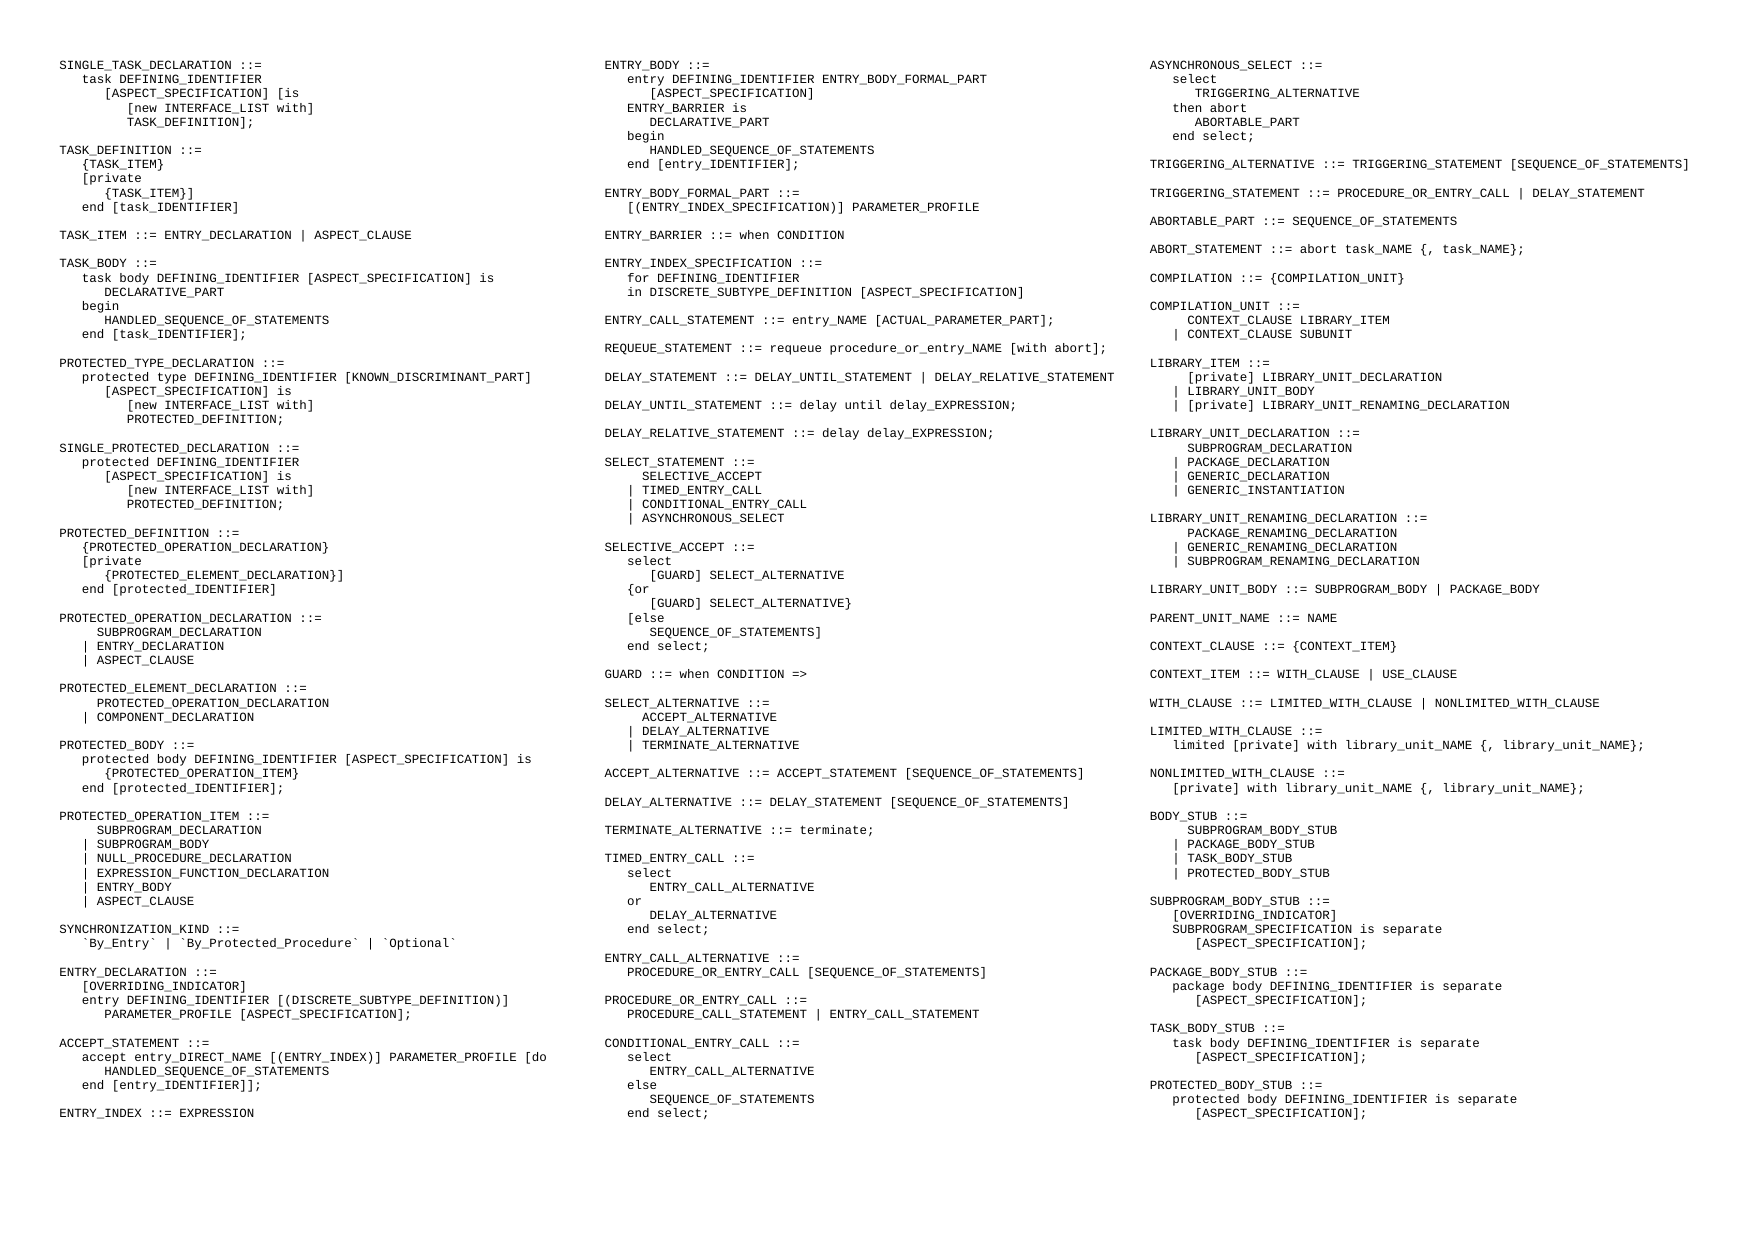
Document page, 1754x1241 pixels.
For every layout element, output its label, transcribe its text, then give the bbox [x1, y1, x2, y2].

text COMPILATION ::= {COMPILATION_UNIT} [1149, 272, 1695, 286]
text ENTRY_BARRIER is [604, 102, 1149, 116]
text SUBPROGRAM_BODY_STUB ::= [1149, 895, 1695, 909]
text ENTRY_CALL_ALTERNATIVE ::= [604, 952, 1149, 966]
text ENTRY_CALL_ALTERNATIVE [604, 881, 1149, 895]
text TASK_DEFINITION]; [59, 116, 604, 130]
text TASK_ITEM ::= ENTRY_DECLARATION | ASPECT_CLAUSE [59, 229, 604, 243]
text BODY_STUB ::= [1149, 810, 1695, 824]
text [private [59, 555, 604, 569]
text end [task_IDENTIFIER] [59, 201, 604, 215]
text [private] LIBRARY_UNIT_DECLARATION [1149, 371, 1695, 385]
text | ENTRY_BODY [59, 881, 604, 895]
text ENTRY_BARRIER ::= when CONDITION [604, 229, 1149, 243]
text ACCEPT_STATEMENT ::= [59, 1037, 604, 1051]
text [new INTERFACE_LIST with] [59, 484, 604, 498]
text SUBPROGRAM_DECLARATION [1149, 442, 1695, 456]
text select [604, 1051, 1149, 1065]
text [private [59, 172, 604, 187]
text WITH_CLAUSE ::= LIMITED_WITH_CLAUSE | NONLIMITED_WITH_CLAUSE [1149, 697, 1695, 711]
text PROCEDURE_OR_ENTRY_CALL [SEQUENCE_OF_STATEMENTS] [604, 966, 1149, 980]
text ENTRY_BODY ::= [604, 59, 1149, 73]
text TRIGGERING_STATEMENT ::= PROCEDURE_OR_ENTRY_CALL | DELAY_STATEMENT [1149, 187, 1695, 201]
text | [private] LIBRARY_UNIT_RENAMING_DECLARATION [1149, 399, 1695, 413]
text [else [604, 612, 1149, 626]
text [private] with library_unit_NAME {, library_unit_NAME}; [1149, 782, 1695, 796]
text PROTECTED_DEFINITION; [59, 498, 604, 512]
text TIMED_ENTRY_CALL ::= [604, 852, 1149, 867]
text {TASK_ITEM}] [59, 187, 604, 201]
text CONTEXT_CLAUSE LIBRARY_ITEM [1149, 314, 1695, 328]
text | DELAY_ALTERNATIVE [604, 725, 1149, 739]
text begin [59, 300, 604, 314]
text TASK_BODY ::= [59, 257, 604, 272]
text [ASPECT_SPECIFICATION]; [1149, 994, 1695, 1008]
text | PACKAGE_BODY_STUB [1149, 838, 1695, 852]
text SYNCHRONIZATION_KIND ::= [59, 923, 604, 937]
text PROTECTED_BODY ::= [59, 739, 604, 753]
text DECLARATIVE_PART [59, 286, 604, 300]
text CONTEXT_ITEM ::= WITH_CLAUSE | USE_CLAUSE [1149, 668, 1695, 682]
text else [604, 1079, 1149, 1093]
text or [604, 895, 1149, 909]
text | SUBPROGRAM_RENAMING_DECLARATION [1149, 555, 1695, 569]
text {TASK_ITEM} [59, 158, 604, 172]
text SUBPROGRAM_BODY_STUB [1149, 824, 1695, 838]
text ABORTABLE_PART [1149, 116, 1695, 130]
text select [604, 555, 1149, 569]
text SUBPROGRAM_DECLARATION [59, 626, 604, 640]
text [GUARD] SELECT_ALTERNATIVE} [604, 597, 1149, 612]
text TASK_DEFINITION ::= [59, 144, 604, 158]
text ENTRY_INDEX ::= EXPRESSION [59, 1107, 604, 1122]
text [GUARD] SELECT_ALTERNATIVE [604, 569, 1149, 583]
text end [protected_IDENTIFIER]; [59, 782, 604, 796]
text LIMITED_WITH_CLAUSE ::= [1149, 725, 1695, 739]
text [ASPECT_SPECIFICATION]; [1149, 1107, 1695, 1122]
text ENTRY_CALL_STATEMENT ::= entry_NAME [ACTUAL_PARAMETER_PART]; [604, 314, 1149, 328]
text TRIGGERING_ALTERNATIVE ::= TRIGGERING_STATEMENT [SEQUENCE_OF_STATEMENTS] [1149, 158, 1695, 172]
text | CONTEXT_CLAUSE SUBUNIT [1149, 328, 1695, 342]
text PROTECTED_TYPE_DECLARATION ::= [59, 357, 604, 371]
text task body DEFINING_IDENTIFIER is separate [1149, 1037, 1695, 1051]
text | GENERIC_INSTANTIATION [1149, 484, 1695, 498]
text task body DEFINING_IDENTIFIER [ASPECT_SPECIFICATION] is [59, 272, 604, 286]
text ASYNCHRONOUS_SELECT ::= [1149, 59, 1695, 73]
text `By_Entry` | `By_Protected_Procedure` | `Optional` [59, 937, 604, 952]
text [new INTERFACE_LIST with] [59, 102, 604, 116]
text {PROTECTED_OPERATION_DECLARATION} [59, 541, 604, 555]
text {or [604, 583, 1149, 597]
text end select; [604, 640, 1149, 654]
text SELECTIVE_ACCEPT [604, 470, 1149, 484]
text HANDLED_SEQUENCE_OF_STATEMENTS [59, 1065, 604, 1079]
text [ASPECT_SPECIFICATION]; [1149, 1051, 1695, 1065]
text [ASPECT_SPECIFICATION] [604, 87, 1149, 102]
text DELAY_RELATIVE_STATEMENT ::= delay delay_EXPRESSION; [604, 427, 1149, 442]
text | NULL_PROCEDURE_DECLARATION [59, 852, 604, 867]
text NONLIMITED_WITH_CLAUSE ::= [1149, 767, 1695, 782]
text PARENT_UNIT_NAME ::= NAME [1149, 612, 1695, 626]
text | TASK_BODY_STUB [1149, 852, 1695, 867]
text LIBRARY_UNIT_BODY ::= SUBPROGRAM_BODY | PACKAGE_BODY [1149, 583, 1695, 597]
text [new INTERFACE_LIST with] [59, 399, 604, 413]
text DELAY_UNTIL_STATEMENT ::= delay until delay_EXPRESSION; [604, 399, 1149, 413]
text for DEFINING_IDENTIFIER [604, 272, 1149, 286]
text PROCEDURE_OR_ENTRY_CALL ::= [604, 994, 1149, 1008]
text DELAY_STATEMENT ::= DELAY_UNTIL_STATEMENT | DELAY_RELATIVE_STATEMENT [604, 371, 1149, 385]
text SELECTIVE_ACCEPT ::= [604, 541, 1149, 555]
text TERMINATE_ALTERNATIVE ::= terminate; [604, 824, 1149, 838]
text | TIMED_ENTRY_CALL [604, 484, 1149, 498]
text end select; [1149, 130, 1695, 144]
text | GENERIC_DECLARATION [1149, 470, 1695, 484]
text SINGLE_PROTECTED_DECLARATION ::= [59, 442, 604, 456]
text select [604, 867, 1149, 881]
text LIBRARY_ITEM ::= [1149, 357, 1695, 371]
text task DEFINING_IDENTIFIER [59, 73, 604, 87]
text protected body DEFINING_IDENTIFIER [ASPECT_SPECIFICATION] is [59, 753, 604, 767]
text [ASPECT_SPECIFICATION] is [59, 470, 604, 484]
text PACKAGE_BODY_STUB ::= [1149, 966, 1695, 980]
text | PACKAGE_DECLARATION [1149, 456, 1695, 470]
text DELAY_ALTERNATIVE ::= DELAY_STATEMENT [SEQUENCE_OF_STATEMENTS] [604, 796, 1149, 810]
text SUBPROGRAM_SPECIFICATION is separate [1149, 923, 1695, 937]
text | GENERIC_RENAMING_DECLARATION [1149, 541, 1695, 555]
text {PROTECTED_ELEMENT_DECLARATION}] [59, 569, 604, 583]
text REQUEUE_STATEMENT ::= requeue procedure_or_entry_NAME [with abort]; [604, 342, 1149, 357]
text | ENTRY_DECLARATION [59, 640, 604, 654]
text {PROTECTED_OPERATION_ITEM} [59, 767, 604, 782]
text PROTECTED_DEFINITION ::= [59, 527, 604, 541]
text | LIBRARY_UNIT_BODY [1149, 385, 1695, 399]
text HANDLED_SEQUENCE_OF_STATEMENTS [604, 144, 1149, 158]
text TRIGGERING_ALTERNATIVE [1149, 87, 1695, 102]
text | ASYNCHRONOUS_SELECT [604, 512, 1149, 527]
text ENTRY_DECLARATION ::= [59, 966, 604, 980]
text limited [private] with library_unit_NAME {, library_unit_NAME}; [1149, 739, 1695, 753]
text select [1149, 73, 1695, 87]
text protected body DEFINING_IDENTIFIER is separate [1149, 1093, 1695, 1107]
text | ASPECT_CLAUSE [59, 895, 604, 909]
text ENTRY_CALL_ALTERNATIVE [604, 1065, 1149, 1079]
text [OVERRIDING_INDICATOR] [59, 980, 604, 994]
text PARAMETER_PROFILE [ASPECT_SPECIFICATION]; [59, 1008, 604, 1022]
text | SUBPROGRAM_BODY [59, 838, 604, 852]
text [(ENTRY_INDEX_SPECIFICATION)] PARAMETER_PROFILE [604, 201, 1149, 215]
text SUBPROGRAM_DECLARATION [59, 824, 604, 838]
text accept entry_DIRECT_NAME [(ENTRY_INDEX)] PARAMETER_PROFILE [do [59, 1051, 604, 1065]
text end select; [604, 923, 1149, 937]
text end [protected_IDENTIFIER] [59, 583, 604, 597]
text ABORT_STATEMENT ::= abort task_NAME {, task_NAME}; [1149, 243, 1695, 257]
text SEQUENCE_OF_STATEMENTS] [604, 626, 1149, 640]
text GUARD ::= when CONDITION => [604, 668, 1149, 682]
text end [entry_IDENTIFIER]]; [59, 1079, 604, 1093]
text PROTECTED_ELEMENT_DECLARATION ::= [59, 682, 604, 697]
text ACCEPT_ALTERNATIVE [604, 711, 1149, 725]
text PROTECTED_DEFINITION; [59, 413, 604, 427]
text end select; [604, 1107, 1149, 1122]
text | CONDITIONAL_ENTRY_CALL [604, 498, 1149, 512]
text ABORTABLE_PART ::= SEQUENCE_OF_STATEMENTS [1149, 215, 1695, 229]
text PACKAGE_RENAMING_DECLARATION [1149, 527, 1695, 541]
text end [entry_IDENTIFIER]; [604, 158, 1149, 172]
text | PROTECTED_BODY_STUB [1149, 867, 1695, 881]
text CONTEXT_CLAUSE ::= {CONTEXT_ITEM} [1149, 640, 1695, 654]
text LIBRARY_UNIT_DECLARATION ::= [1149, 427, 1695, 442]
text CONDITIONAL_ENTRY_CALL ::= [604, 1037, 1149, 1051]
text ACCEPT_ALTERNATIVE ::= ACCEPT_STATEMENT [SEQUENCE_OF_STATEMENTS] [604, 767, 1149, 782]
text | EXPRESSION_FUNCTION_DECLARATION [59, 867, 604, 881]
text entry DEFINING_IDENTIFIER [(DISCRETE_SUBTYPE_DEFINITION)] [59, 994, 604, 1008]
text protected DEFINING_IDENTIFIER [59, 456, 604, 470]
text DECLARATIVE_PART [604, 116, 1149, 130]
text end [task_IDENTIFIER]; [59, 328, 604, 342]
text DELAY_ALTERNATIVE [604, 909, 1149, 923]
text in DISCRETE_SUBTYPE_DEFINITION [ASPECT_SPECIFICATION] [604, 286, 1149, 300]
text PROTECTED_OPERATION_DECLARATION [59, 697, 604, 711]
text then abort [1149, 102, 1695, 116]
text SEQUENCE_OF_STATEMENTS [604, 1093, 1149, 1107]
text ENTRY_INDEX_SPECIFICATION ::= [604, 257, 1149, 272]
text SELECT_ALTERNATIVE ::= [604, 697, 1149, 711]
text protected type DEFINING_IDENTIFIER [KNOWN_DISCRIMINANT_PART] [59, 371, 604, 385]
text begin [604, 130, 1149, 144]
text package body DEFINING_IDENTIFIER is separate [1149, 980, 1695, 994]
text | TERMINATE_ALTERNATIVE [604, 739, 1149, 753]
text HANDLED_SEQUENCE_OF_STATEMENTS [59, 314, 604, 328]
text SINGLE_TASK_DECLARATION ::= [59, 59, 604, 73]
text [OVERRIDING_INDICATOR] [1149, 909, 1695, 923]
text | COMPONENT_DECLARATION [59, 711, 604, 725]
text LIBRARY_UNIT_RENAMING_DECLARATION ::= [1149, 512, 1695, 527]
text PROTECTED_OPERATION_ITEM ::= [59, 810, 604, 824]
text COMPILATION_UNIT ::= [1149, 300, 1695, 314]
text ENTRY_BODY_FORMAL_PART ::= [604, 187, 1149, 201]
text entry DEFINING_IDENTIFIER ENTRY_BODY_FORMAL_PART [604, 73, 1149, 87]
text [ASPECT_SPECIFICATION] is [59, 385, 604, 399]
text [ASPECT_SPECIFICATION] [is [59, 87, 604, 102]
text PROTECTED_OPERATION_DECLARATION ::= [59, 612, 604, 626]
text | ASPECT_CLAUSE [59, 654, 604, 668]
text TASK_BODY_STUB ::= [1149, 1022, 1695, 1037]
text PROTECTED_BODY_STUB ::= [1149, 1079, 1695, 1093]
text SELECT_STATEMENT ::= [604, 456, 1149, 470]
text PROCEDURE_CALL_STATEMENT | ENTRY_CALL_STATEMENT [604, 1008, 1149, 1022]
text [ASPECT_SPECIFICATION]; [1149, 937, 1695, 952]
